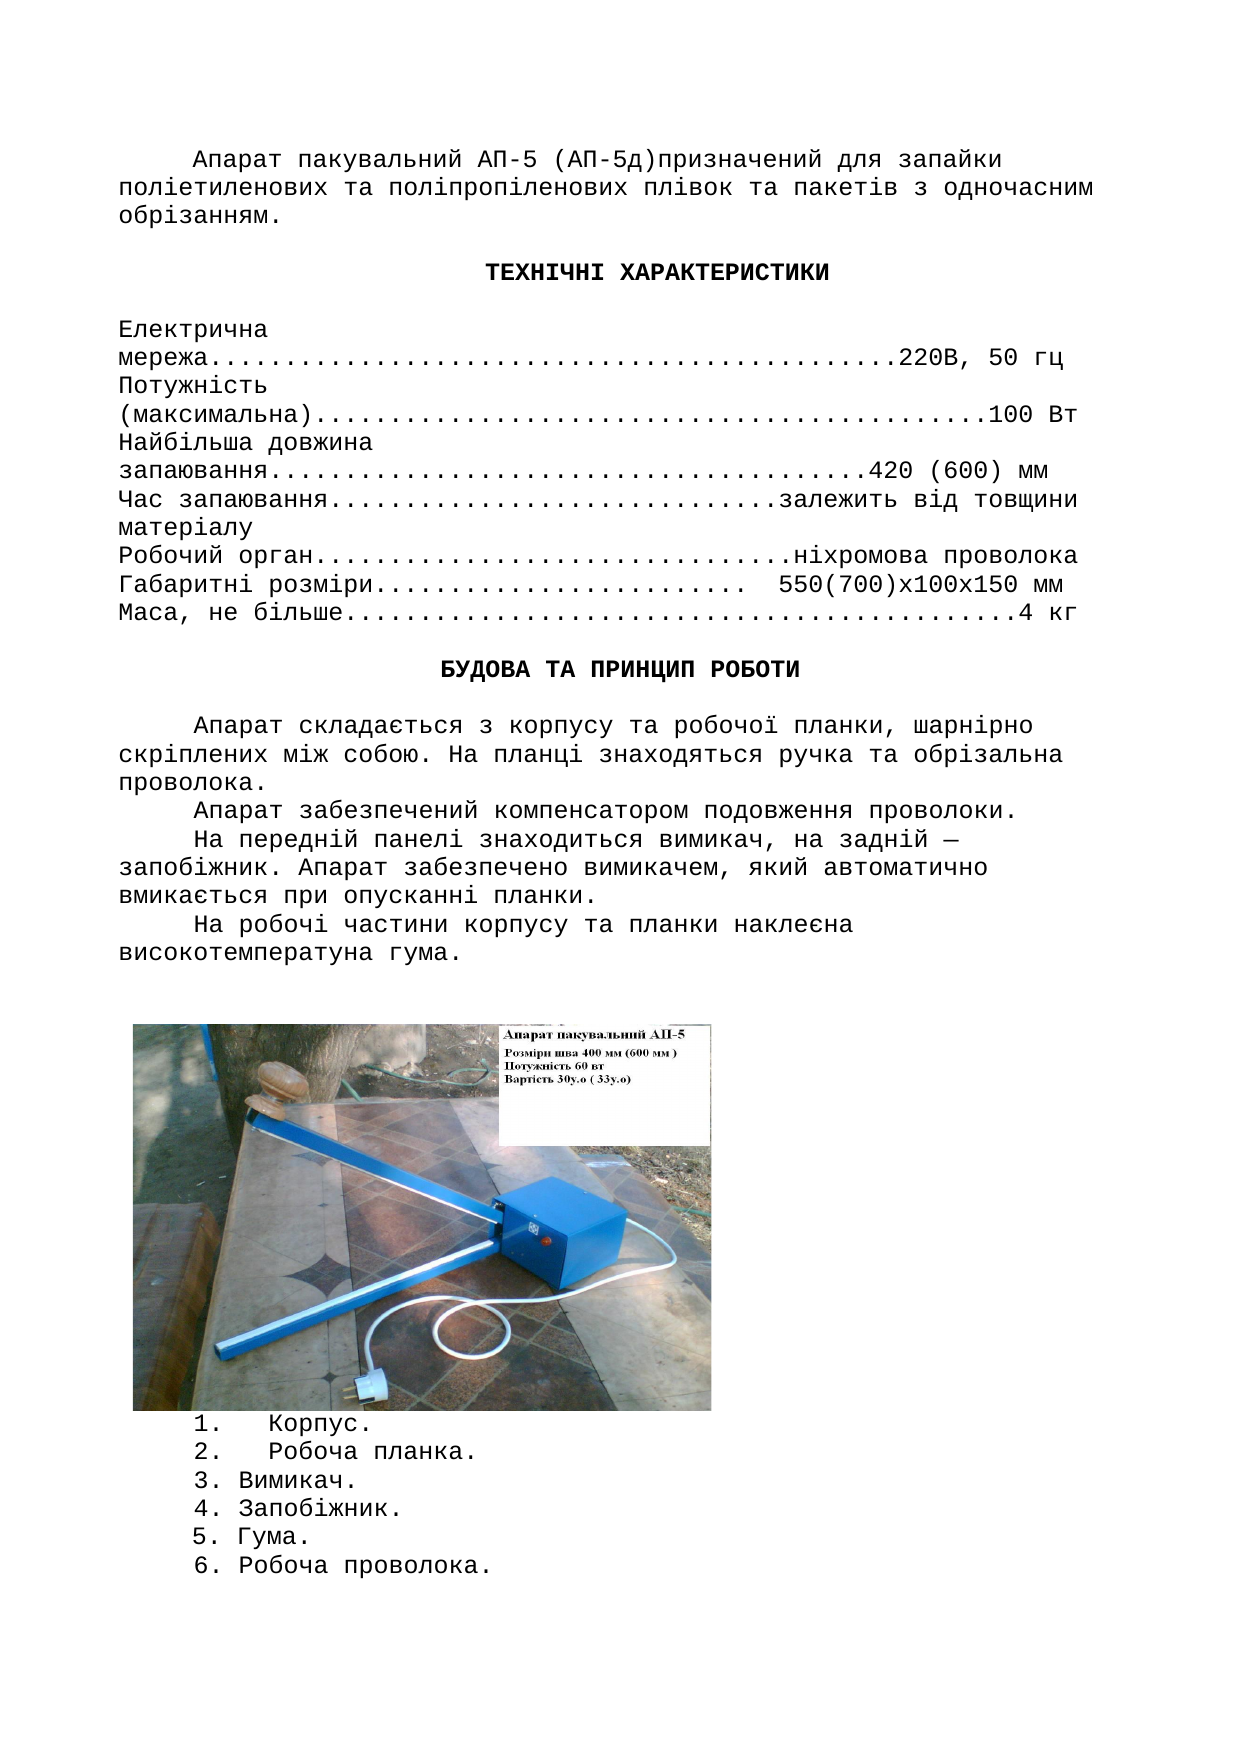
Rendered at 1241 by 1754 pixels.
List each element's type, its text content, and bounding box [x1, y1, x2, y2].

text БУДОВА ТА ПРИНЦИП РОБОТИ [118, 656, 1122, 685]
text Апарат забезпечений компенсатором подовження проволоки. [118, 798, 1122, 826]
text Потужнiсть (максимальна).............................................100 Вт [118, 373, 1122, 430]
picture [132, 1024, 712, 1411]
text Маса, не бiльше.............................................4 кг [118, 600, 1122, 628]
list Корпус. [118, 1025, 1122, 1439]
text На робочi частини корпусу та планки наклеєна високотемператуна гума. [118, 911, 1122, 968]
text Габаритнi розмiри......................... 550(700)x100x150 мм [118, 571, 1122, 600]
text Електрична мережа..............................................220В, 50 гц [118, 316, 1122, 373]
text Найбiльша довжина запаювання........................................420 (600) мм [118, 430, 1122, 486]
text Апарат пакувальний АП-5 (АП-5д)призначений для запайки полiетиленових та полiпропiленових плiвок та пакетiв з одночасним обрiзанням. [118, 146, 1122, 231]
text Апарат складається з корпусу та робочої планки, шарнiрно скрiплених мiж собою. На планцi знаходяться ручка та обрiзальна проволока. [118, 713, 1122, 798]
text На переднiй панелi знаходиться вимикач, на заднiй — запобiжник. Апарат забезпечено вимикачем, який автоматично вмикається при опусканнi планки. [118, 826, 1122, 911]
text Робочий орган................................нiхромова проволока [118, 543, 1122, 571]
text ТЕХНIЧНI ХАРАКТЕРИСТИКИ [118, 260, 1122, 288]
text 4. Запобiжник. 5. Гума. [118, 1496, 1122, 1552]
text 6. Робоча проволока. [118, 1552, 1122, 1609]
list Робоча планка. [118, 1439, 1122, 1467]
text Час запаювання..............................залежить вiд товщини матерiалу [118, 486, 1122, 543]
text 3. Вимикач. [118, 1467, 1122, 1496]
